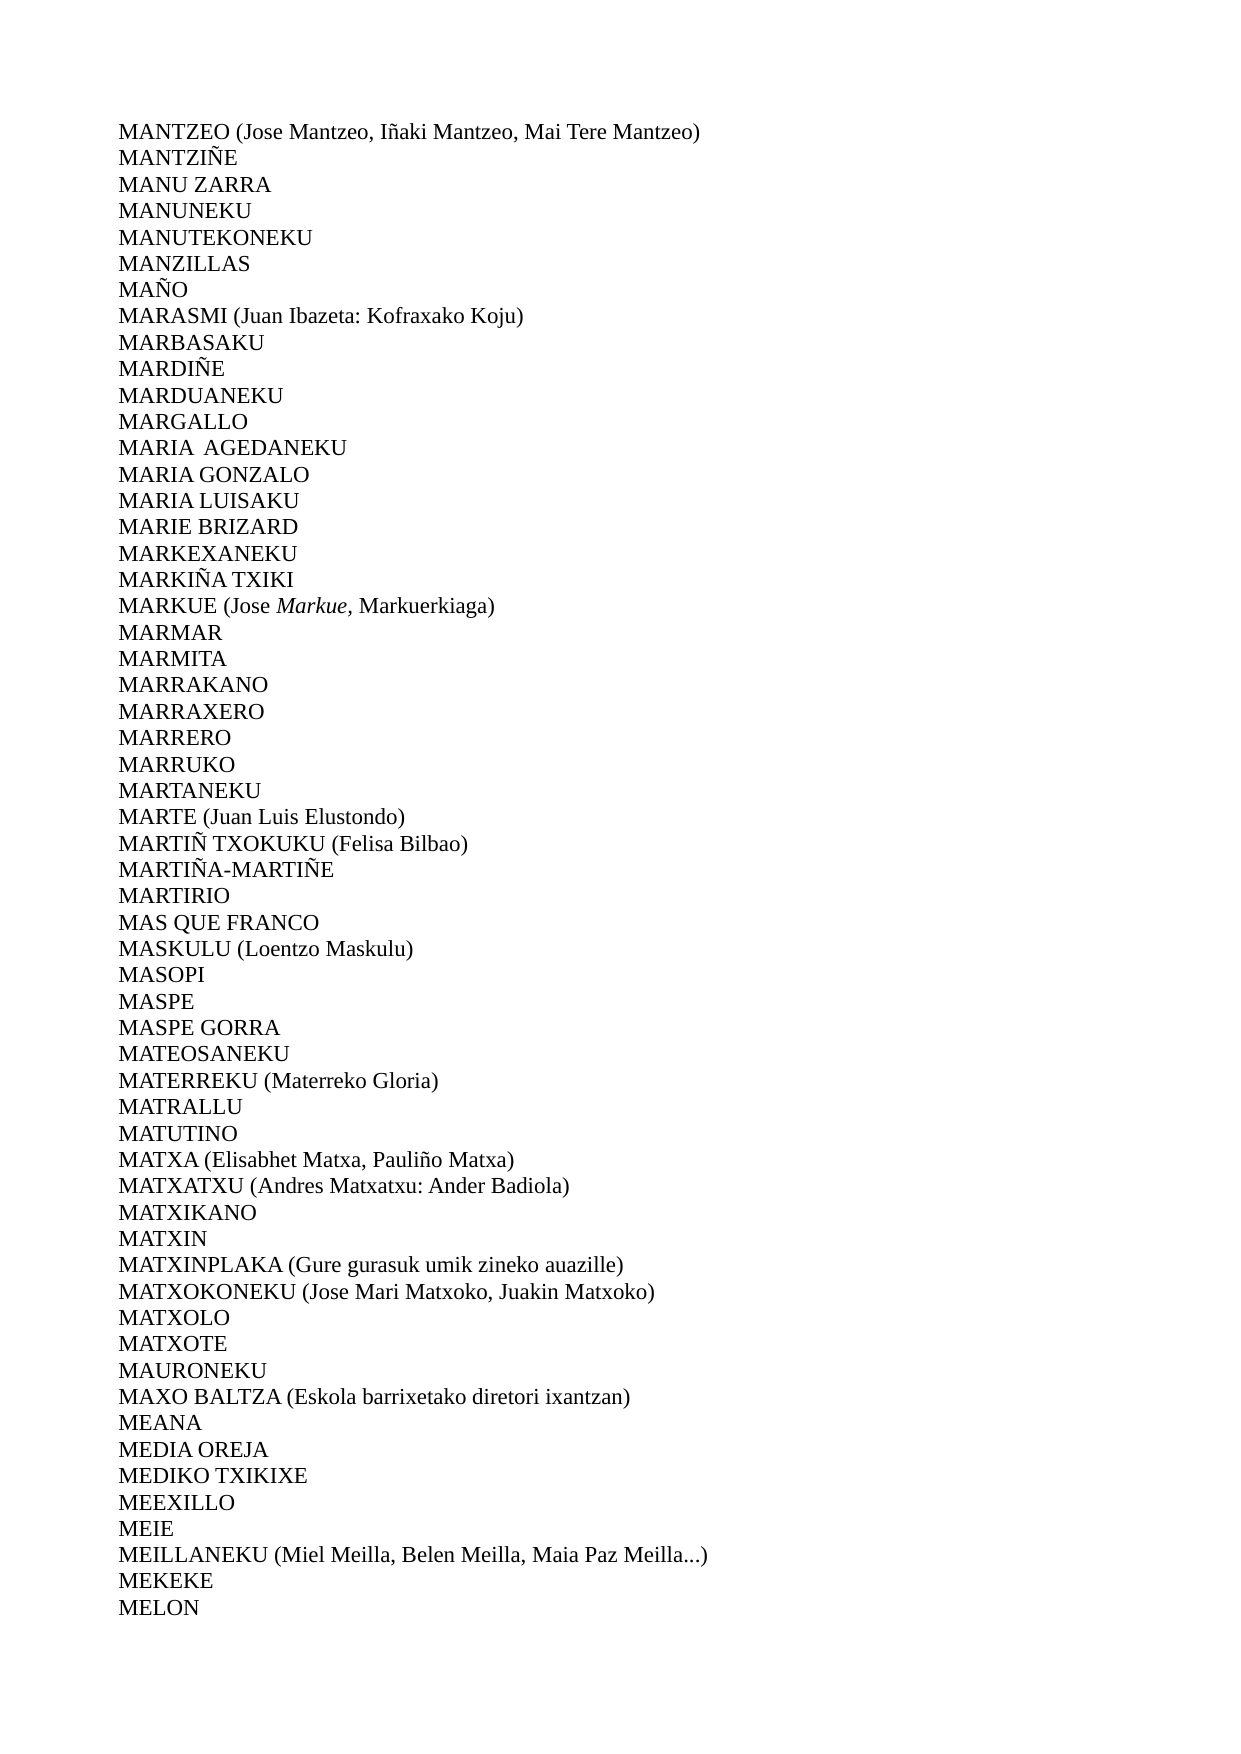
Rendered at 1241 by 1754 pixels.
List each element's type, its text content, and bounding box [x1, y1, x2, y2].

text MEILLANEKU (Miel Meilla, Belen Meilla, Maia Paz Meilla...) [118, 1541, 1122, 1568]
text MARRAKANO [118, 672, 1122, 698]
text MATXIN [118, 1225, 1122, 1251]
text MEKEKE [118, 1568, 1122, 1594]
text MARGALLO [118, 408, 1122, 434]
text MEDIA OREJA [118, 1436, 1122, 1462]
text MARMAR [118, 619, 1122, 645]
text MASPE GORRA [118, 1014, 1122, 1041]
text MARBASAKU [118, 329, 1122, 355]
text MELON [118, 1594, 1122, 1620]
text MATXOKONEKU (Jose Mari Matxoko, Juakin Matxoko) [118, 1278, 1122, 1304]
text MEEXILLO [118, 1488, 1122, 1515]
text MARKIÑA TXIKI [118, 566, 1122, 592]
text MASPE [118, 988, 1122, 1014]
text MARRERO [118, 724, 1122, 751]
text MATUTINO [118, 1119, 1122, 1146]
text MARDUANEKU [118, 382, 1122, 408]
text MASOPI [118, 961, 1122, 988]
text MEIE [118, 1515, 1122, 1541]
text MANUNEKU [118, 197, 1122, 223]
text MARIA GONZALO [118, 461, 1122, 487]
text MARIE BRIZARD [118, 513, 1122, 540]
text MARTIÑA-MARTIÑE [118, 856, 1122, 882]
text MATXIKANO [118, 1199, 1122, 1225]
text MAXO BALTZA (Eskola barrixetako diretori ixantzan) [118, 1383, 1122, 1409]
text MARDIÑE [118, 355, 1122, 382]
text MARKEXANEKU [118, 540, 1122, 566]
text MATXOTE [118, 1330, 1122, 1357]
text MEANA [118, 1409, 1122, 1436]
text MEDIKO TXIKIXE [118, 1462, 1122, 1488]
text MARTE (Juan Luis Elustondo) [118, 803, 1122, 830]
text MATEOSANEKU [118, 1041, 1122, 1067]
text MANU ZARRA [118, 171, 1122, 197]
text MANTZIÑE [118, 144, 1122, 171]
text MASKULU (Loentzo Maskulu) [118, 935, 1122, 961]
text MATXOLO [118, 1304, 1122, 1330]
text MAS QUE FRANCO [118, 909, 1122, 935]
text MARIA AGEDANEKU [118, 434, 1122, 461]
text MARIA LUISAKU [118, 487, 1122, 513]
text MARTANEKU [118, 777, 1122, 803]
text MARTIRIO [118, 882, 1122, 909]
text MARMITA [118, 645, 1122, 672]
text MANUTEKONEKU [118, 223, 1122, 250]
text MARTIÑ TXOKUKU (Felisa Bilbao) [118, 830, 1122, 856]
text MARASMI (Juan Ibazeta: Kofraxako Koju) [118, 303, 1122, 329]
text MANZILLAS [118, 250, 1122, 276]
text MATXINPLAKA (Gure gurasuk umik zineko auazille) [118, 1251, 1122, 1278]
text MAÑO [118, 276, 1122, 303]
text MATRALLU [118, 1093, 1122, 1119]
text MATXATXU (Andres Matxatxu: Ander Badiola) [118, 1172, 1122, 1199]
text MAURONEKU [118, 1357, 1122, 1383]
text MATXA (Elisabhet Matxa, Pauliño Matxa) [118, 1146, 1122, 1172]
text MANTZEO (Jose Mantzeo, Iñaki Mantzeo, Mai Tere Mantzeo) [118, 118, 1122, 144]
text MATERREKU (Materreko Gloria) [118, 1067, 1122, 1093]
text MARRUKO [118, 751, 1122, 777]
text MARKUE (Jose Markue, Markuerkiaga) [118, 592, 1122, 619]
text MARRAXERO [118, 698, 1122, 724]
